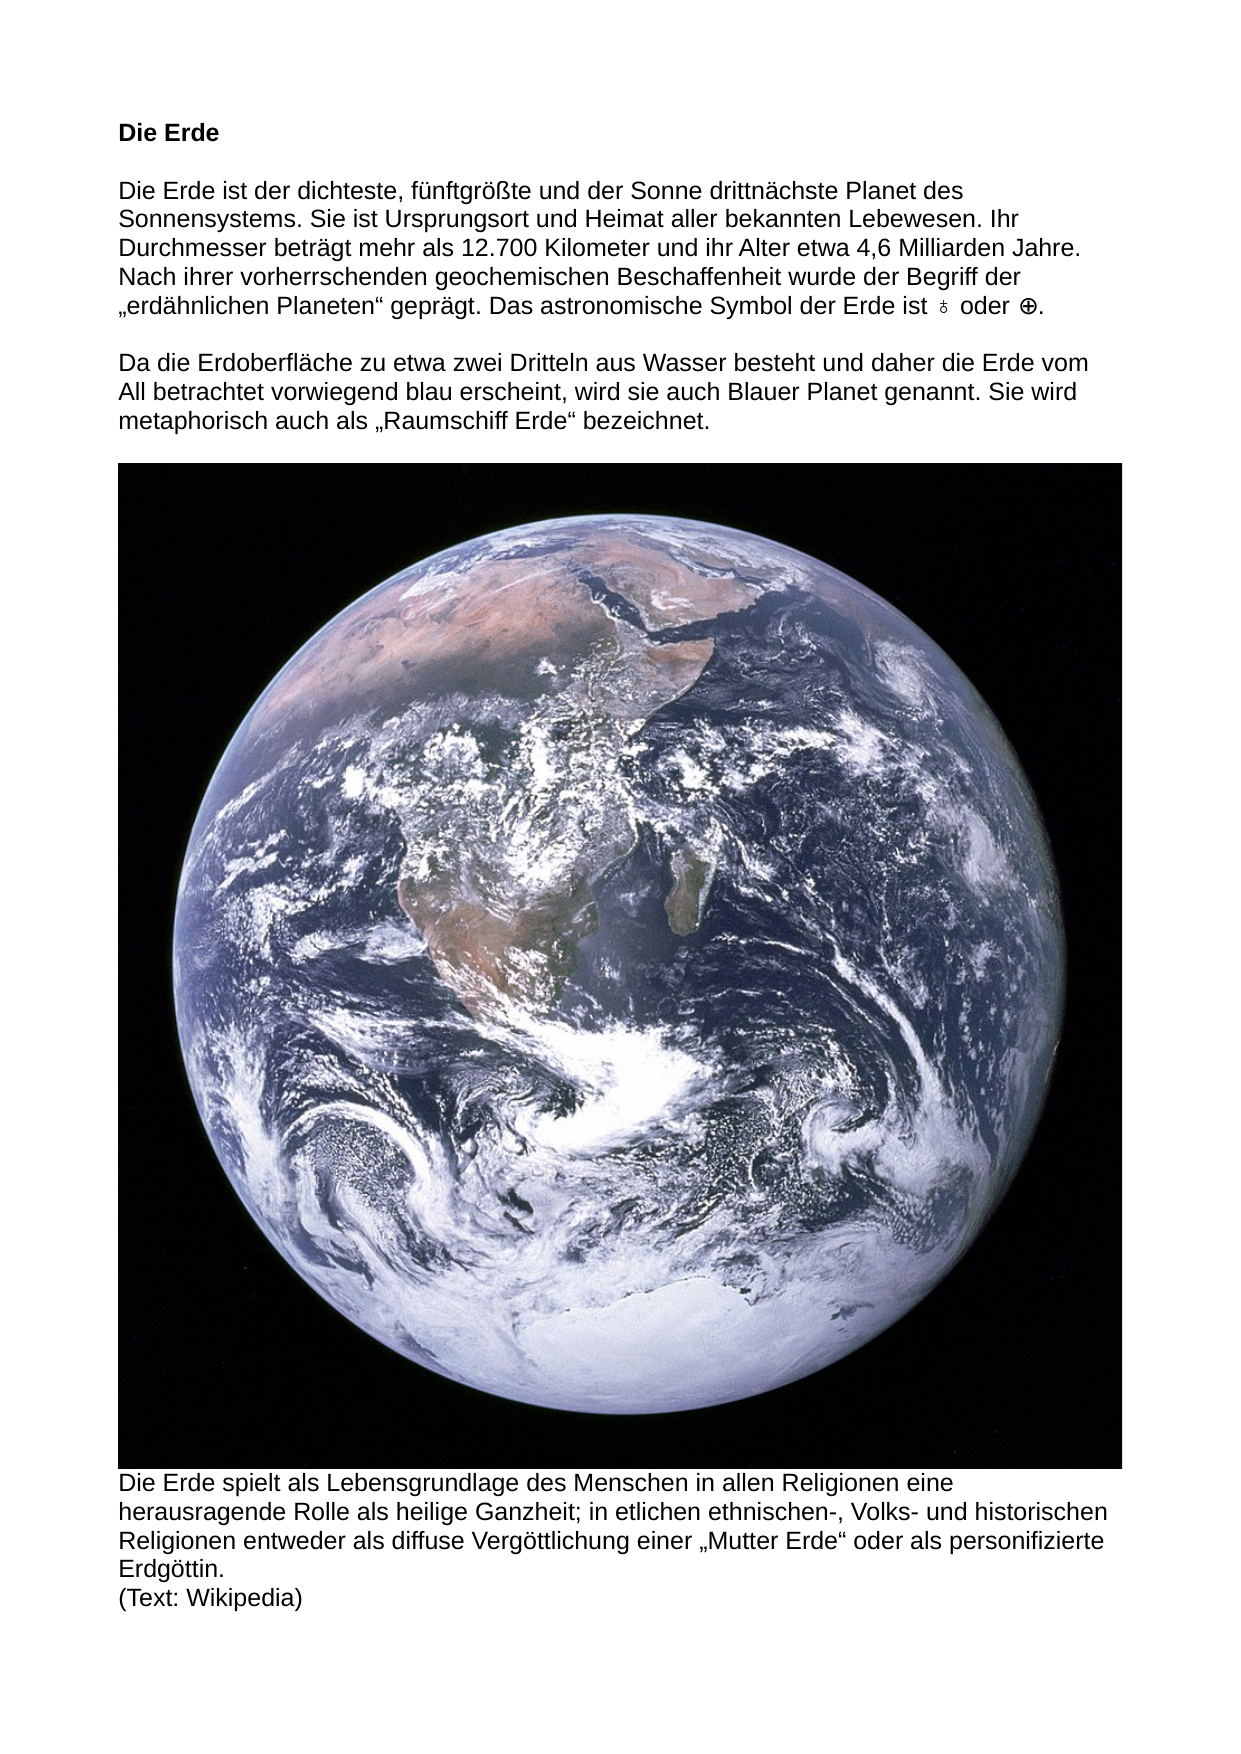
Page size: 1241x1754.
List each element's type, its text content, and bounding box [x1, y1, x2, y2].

picture [118, 463, 1123, 1469]
text Die Erde [118, 118, 1122, 147]
text Die Erde spielt als Lebensgrundlage des Menschen in allen Religionen eine herausragende Rolle als heilige Ganzheit; in etlichen ethnischen-, Volks- und historischen Religionen entweder als diffuse Vergöttlichung einer „Mutter Erde“ oder als personifizierte Erdgöttin. [118, 1469, 1122, 1583]
text Die Erde ist der dichteste, fünftgrößte und der Sonne drittnächste Planet des Sonnensystems. Sie ist Ursprungsort und Heimat aller bekannten Lebewesen. Ihr Durchmesser beträgt mehr als 12.700 Kilometer und ihr Alter etwa 4,6 Milliarden Jahre. Nach ihrer vorherrschenden geochemischen Beschaffenheit wurde der Begriff der „erdähnlichen Planeten“ geprägt. Das astronomische Symbol der Erde ist ♁ oder ⊕. [118, 176, 1122, 319]
text Da die Erdoberfläche zu etwa zwei Dritteln aus Wasser besteht und daher die Erde vom All betrachtet vorwiegend blau erscheint, wird sie auch Blauer Planet genannt. Sie wird metaphorisch auch als „Raumschiff Erde“ bezeichnet. [118, 348, 1122, 434]
text (Text: Wikipedia) [118, 1583, 1122, 1612]
